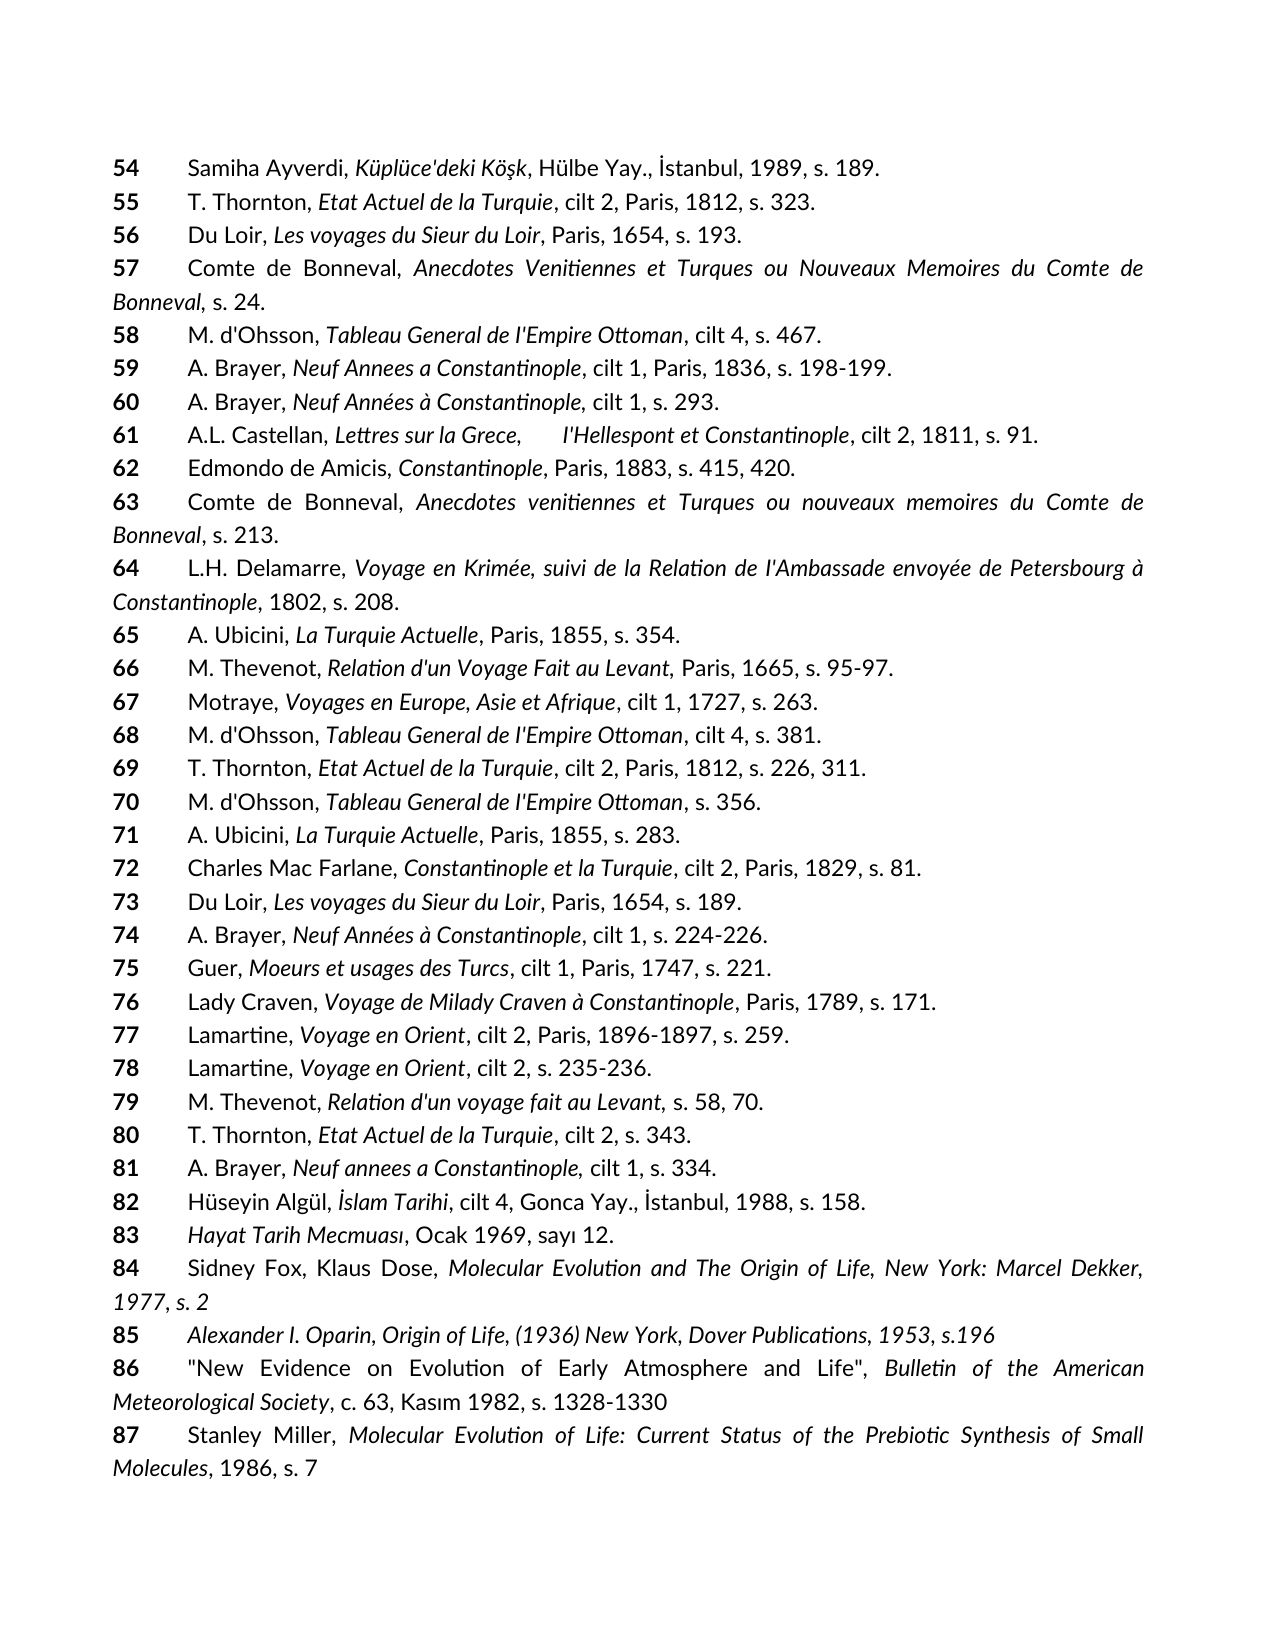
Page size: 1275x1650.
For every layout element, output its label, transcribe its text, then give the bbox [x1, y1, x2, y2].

text 74 A. Brayer, Neuf Années à Constantinople, cilt 1, s. 224-226. [112, 917, 1145, 950]
text 69 T. Thornton, Etat Actuel de la Turquie, cilt 2, Paris, 1812, s. 226, 311. [112, 750, 1145, 783]
text 67 Motraye, Voyages en Europe, Asie et Afrique, cilt 1, 1727, s. 263. [112, 683, 1145, 717]
text 80 T. Thornton, Etat Actuel de la Turquie, cilt 2, s. 343. [112, 1117, 1145, 1150]
text 84 Sidney Fox, Klaus Dose, Molecular Evolution and The Origin of Life, New York: Marcel Dekker, 1977, s. 2 [112, 1250, 1145, 1317]
text 76 Lady Craven, Voyage de Milady Craven à Constantinople, Paris, 1789, s. 171. [112, 983, 1145, 1017]
text 73 Du Loir, Les voyages du Sieur du Loir, Paris, 1654, s. 189. [112, 883, 1145, 917]
text 78 Lamartine, Voyage en Orient, cilt 2, s. 235-236. [112, 1050, 1145, 1083]
text 60 A. Brayer, Neuf Années à Constantinople, cilt 1, s. 293. [112, 383, 1145, 417]
text 81 A. Brayer, Neuf annees a Constantinople, cilt 1, s. 334. [112, 1150, 1145, 1183]
text 71 A. Ubicini, La Turquie Actuelle, Paris, 1855, s. 283. [112, 817, 1145, 850]
text 63 Comte de Bonneval, Anecdotes venitiennes et Turques ou nouveaux memoires du Comte de Bonneval, s. 213. [112, 483, 1145, 550]
text 77 Lamartine, Voyage en Orient, cilt 2, Paris, 1896-1897, s. 259. [112, 1017, 1145, 1050]
text 59 A. Brayer, Neuf Annees a Constantinople, cilt 1, Paris, 1836, s. 198-199. [112, 350, 1145, 383]
text 75 Guer, Moeurs et usages des Turcs, cilt 1, Paris, 1747, s. 221. [112, 950, 1145, 983]
text 82 Hüseyin Algül, İslam Tarihi, cilt 4, Gonca Yay., İstanbul, 1988, s. 158. [112, 1183, 1145, 1217]
text 68 M. d'Ohsson, Tableau General de I'Empire Ottoman, cilt 4, s. 381. [112, 717, 1145, 750]
text 64 L.H. Delamarre, Voyage en Krimée, suivi de la Relation de I'Ambassade envoyée de Petersbourg à Constantinople, 1802, s. 208. [112, 550, 1145, 617]
text 57 Comte de Bonneval, Anecdotes Venitiennes et Turques ou Nouveaux Memoires du Comte de Bonneval, s. 24. [112, 250, 1145, 317]
text 62 Edmondo de Amicis, Constantinople, Paris, 1883, s. 415, 420. [112, 450, 1145, 483]
text 55 T. Thornton, Etat Actuel de la Turquie, cilt 2, Paris, 1812, s. 323. [112, 183, 1145, 217]
text 83 Hayat Tarih Mecmuası, Ocak 1969, sayı 12. [112, 1217, 1145, 1250]
text 85 Alexander I. Oparin, Origin of Life, (1936) New York, Dover Publications, 1953, s.196 [112, 1317, 1145, 1350]
text 87 Stanley Miller, Molecular Evolution of Life: Current Status of the Prebiotic Synthesis of Small Molecules, 1986, s. 7 [112, 1417, 1145, 1483]
text 56 Du Loir, Les voyages du Sieur du Loir, Paris, 1654, s. 193. [112, 217, 1145, 250]
text 58 M. d'Ohsson, Tableau General de I'Empire Ottoman, cilt 4, s. 467. [112, 317, 1145, 350]
text 86 "New Evidence on Evolution of Early Atmosphere and Life", Bulletin of the American Meteorological Society, c. 63, Kasım 1982, s. 1328-1330 [112, 1350, 1145, 1417]
text 61 A.L. Castellan, Lettres sur la Grece, I'Hellespont et Constantinople, cilt 2, 1811, s. 91. [112, 417, 1145, 450]
text 65 A. Ubicini, La Turquie Actuelle, Paris, 1855, s. 354. [112, 617, 1145, 650]
text 66 M. Thevenot, Relation d'un Voyage Fait au Levant, Paris, 1665, s. 95-97. [112, 650, 1145, 683]
text 70 M. d'Ohsson, Tableau General de I'Empire Ottoman, s. 356. [112, 783, 1145, 817]
text 72 Charles Mac Farlane, Constantinople et la Turquie, cilt 2, Paris, 1829, s. 81. [112, 850, 1145, 883]
text 79 M. Thevenot, Relation d'un voyage fait au Levant, s. 58, 70. [112, 1083, 1145, 1117]
text 54 Samiha Ayverdi, Küplüce'deki Köşk, Hülbe Yay., İstanbul, 1989, s. 189. [112, 150, 1145, 183]
